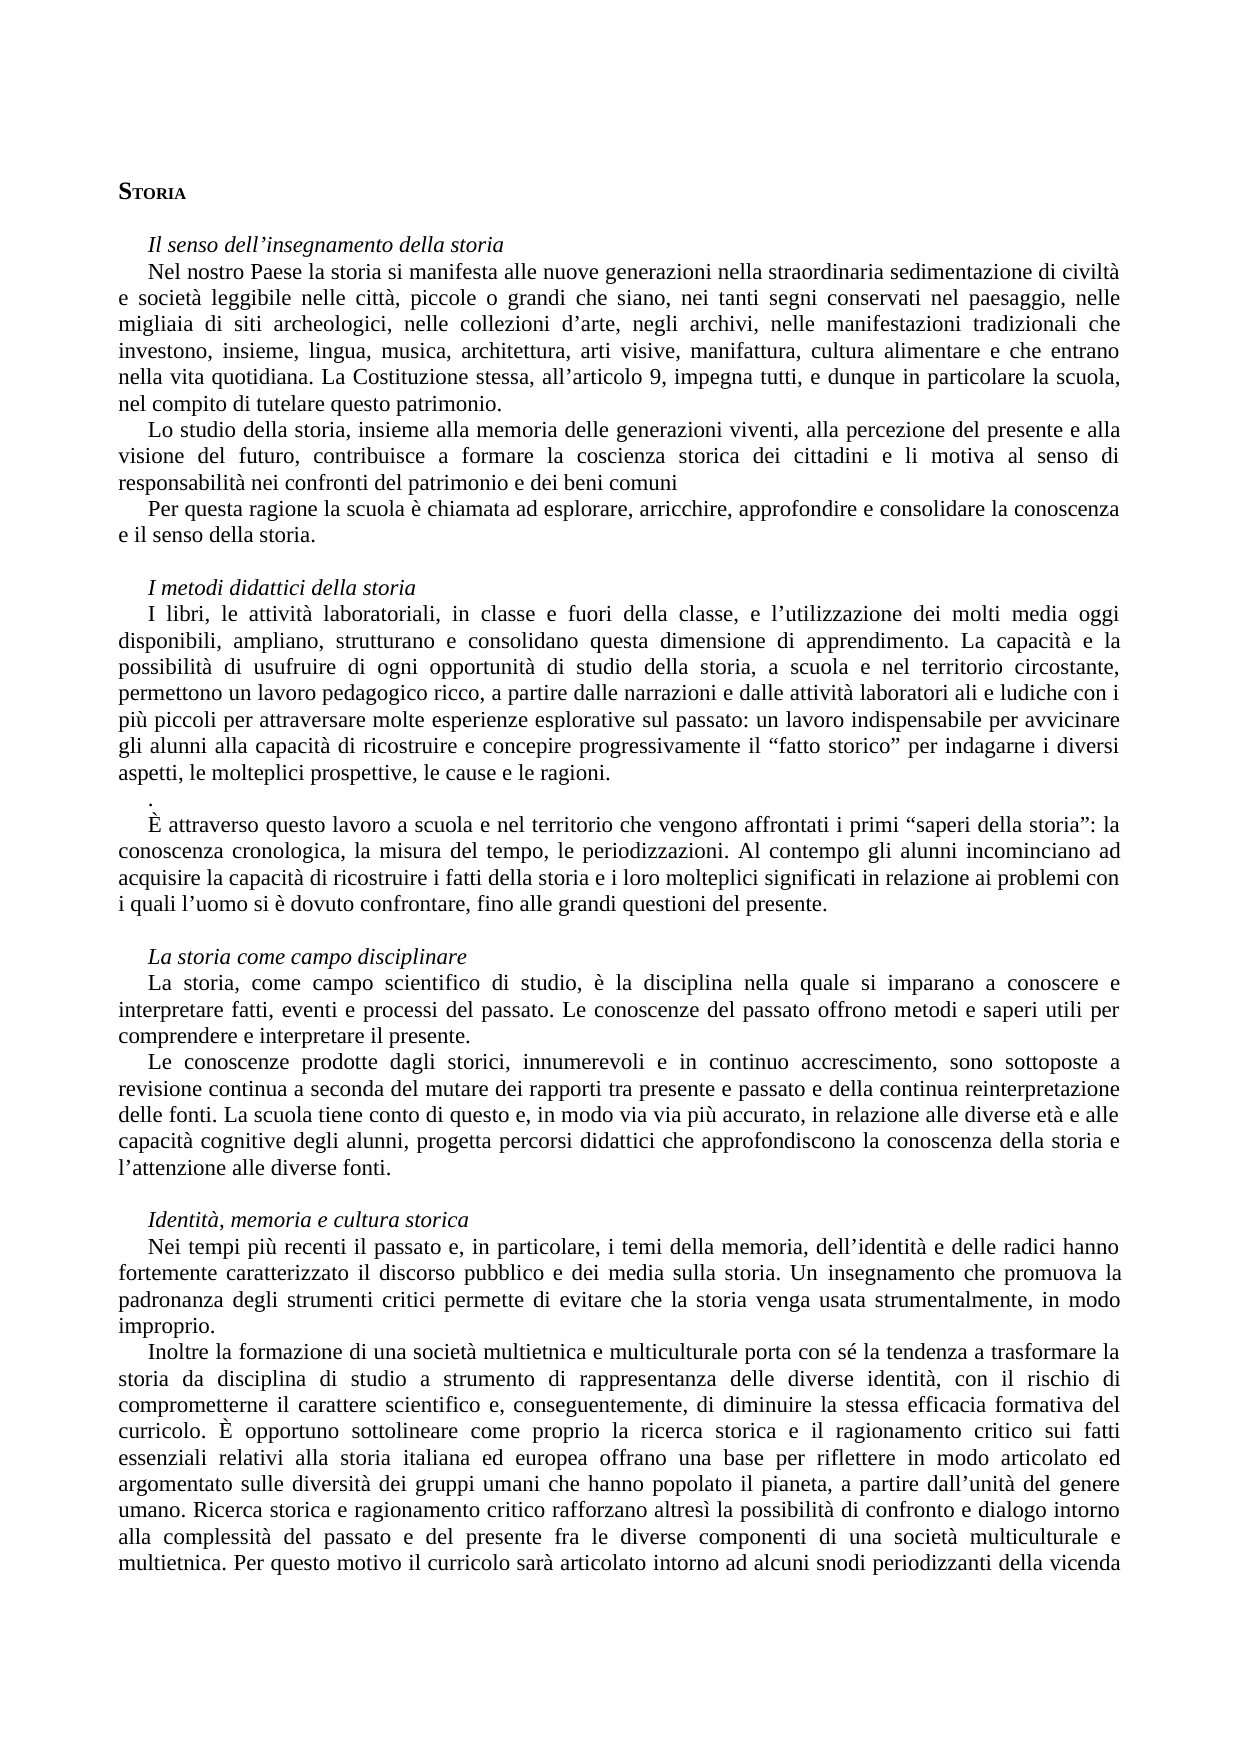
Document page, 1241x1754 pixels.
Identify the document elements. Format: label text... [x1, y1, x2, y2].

text . [118, 785, 1122, 811]
text La storia, come campo scientifico di studio, è la disciplina nella quale si imparano a conoscere e interpretare fatti, eventi e processi del passato. Le conoscenze del passato offrono metodi e saperi utili per comprendere e interpretare il presente. [118, 969, 1122, 1048]
text Nei tempi più recenti il passato e, in particolare, i temi della memoria, dell’identità e delle radici hanno fortemente caratterizzato il discorso pubblico e dei media sulla storia. Un insegnamento che promuova la padronanza degli strumenti critici permette di evitare che la storia venga usata strumentalmente, in modo improprio. [118, 1233, 1122, 1338]
text Le conoscenze prodotte dagli storici, innumerevoli e in continuo accrescimento, sono sottoposte a revisione continua a seconda del mutare dei rapporti tra presente e passato e della continua reinterpretazione delle fonti. La scuola tiene conto di questo e, in modo via via più accurato, in relazione alle diverse età e alle capacità cognitive degli alunni, progetta percorsi didattici che approfondiscono la conoscenza della storia e l’attenzione alle diverse fonti. [118, 1048, 1122, 1180]
text È attraverso questo lavoro a scuola e nel territorio che vengono affrontati i primi “saperi della storia”: la conoscenza cronologica, la misura del tempo, le periodizzazioni. Al contempo gli alunni incominciano ad acquisire la capacità di ricostruire i fatti della storia e i loro molteplici significati in relazione ai problemi con i quali l’uomo si è dovuto confrontare, fino alle grandi questioni del presente. [118, 811, 1122, 917]
text Identità, memoria e cultura storica [118, 1207, 1122, 1233]
subtitle Storia [118, 176, 1122, 205]
text Per questa ragione la scuola è chiamata ad esplorare, arricchire, approfondire e consolidare la conoscenza e il senso della storia. [118, 495, 1122, 548]
text Inoltre la formazione di una società multietnica e multiculturale porta con sé la tendenza a trasformare la storia da disciplina di studio a strumento di rappresentanza delle diverse identità, con il rischio di comprometterne il carattere scientifico e, conseguentemente, di diminuire la stessa efficacia formativa del curricolo. È opportuno sottolineare come proprio la ricerca storica e il ragionamento critico sui fatti essenziali relativi alla storia italiana ed europea offrano una base per riflettere in modo articolato ed argomentato sulle diversità dei gruppi umani che hanno popolato il pianeta, a partire dall’unità del genere umano. Ricerca storica e ragionamento critico rafforzano altresì la possibilità di confronto e dialogo intorno alla complessità del passato e del presente fra le diverse componenti di una società multiculturale e multietnica. Per questo motivo il curricolo sarà articolato intorno ad alcuni snodi periodizzanti della vicenda [118, 1338, 1122, 1576]
text Il senso dell’insegnamento della storia [118, 231, 1122, 258]
text La storia come campo disciplinare [118, 943, 1122, 969]
text Nel nostro Paese la storia si manifesta alle nuove generazioni nella straordinaria sedimentazione di civiltà e società leggibile nelle città, piccole o grandi che siano, nei tanti segni conservati nel paesaggio, nelle migliaia di siti archeologici, nelle collezioni d’arte, negli archivi, nelle manifestazioni tradizionali che investono, insieme, lingua, musica, architettura, arti visive, manifattura, cultura alimentare e che entrano nella vita quotidiana. La Costituzione stessa, all’articolo 9, impegna tutti, e dunque in particolare la scuola, nel compito di tutelare questo patrimonio. [118, 258, 1122, 416]
text Lo studio della storia, insieme alla memoria delle generazioni viventi, alla percezione del presente e alla visione del futuro, contribuisce a formare la coscienza storica dei cittadini e li motiva al senso di responsabilità nei confronti del patrimonio e dei beni comuni [118, 416, 1122, 495]
text I metodi didattici della storia [118, 574, 1122, 600]
text I libri, le attività laboratoriali, in classe e fuori della classe, e l’utilizzazione dei molti media oggi disponibili, ampliano, strutturano e consolidano questa dimensione di apprendimento. La capacità e la possibilità di usufruire di ogni opportunità di studio della storia, a scuola e nel territorio circostante, permettono un lavoro pedagogico ricco, a partire dalle narrazioni e dalle attività laboratori ali e ludiche con i più piccoli per attraversare molte esperienze esplorative sul passato: un lavoro indispensabile per avvicinare gli alunni alla capacità di ricostruire e concepire progressivamente il “fatto storico” per indagarne i diversi aspetti, le molteplici prospettive, le cause e le ragioni. [118, 600, 1122, 785]
